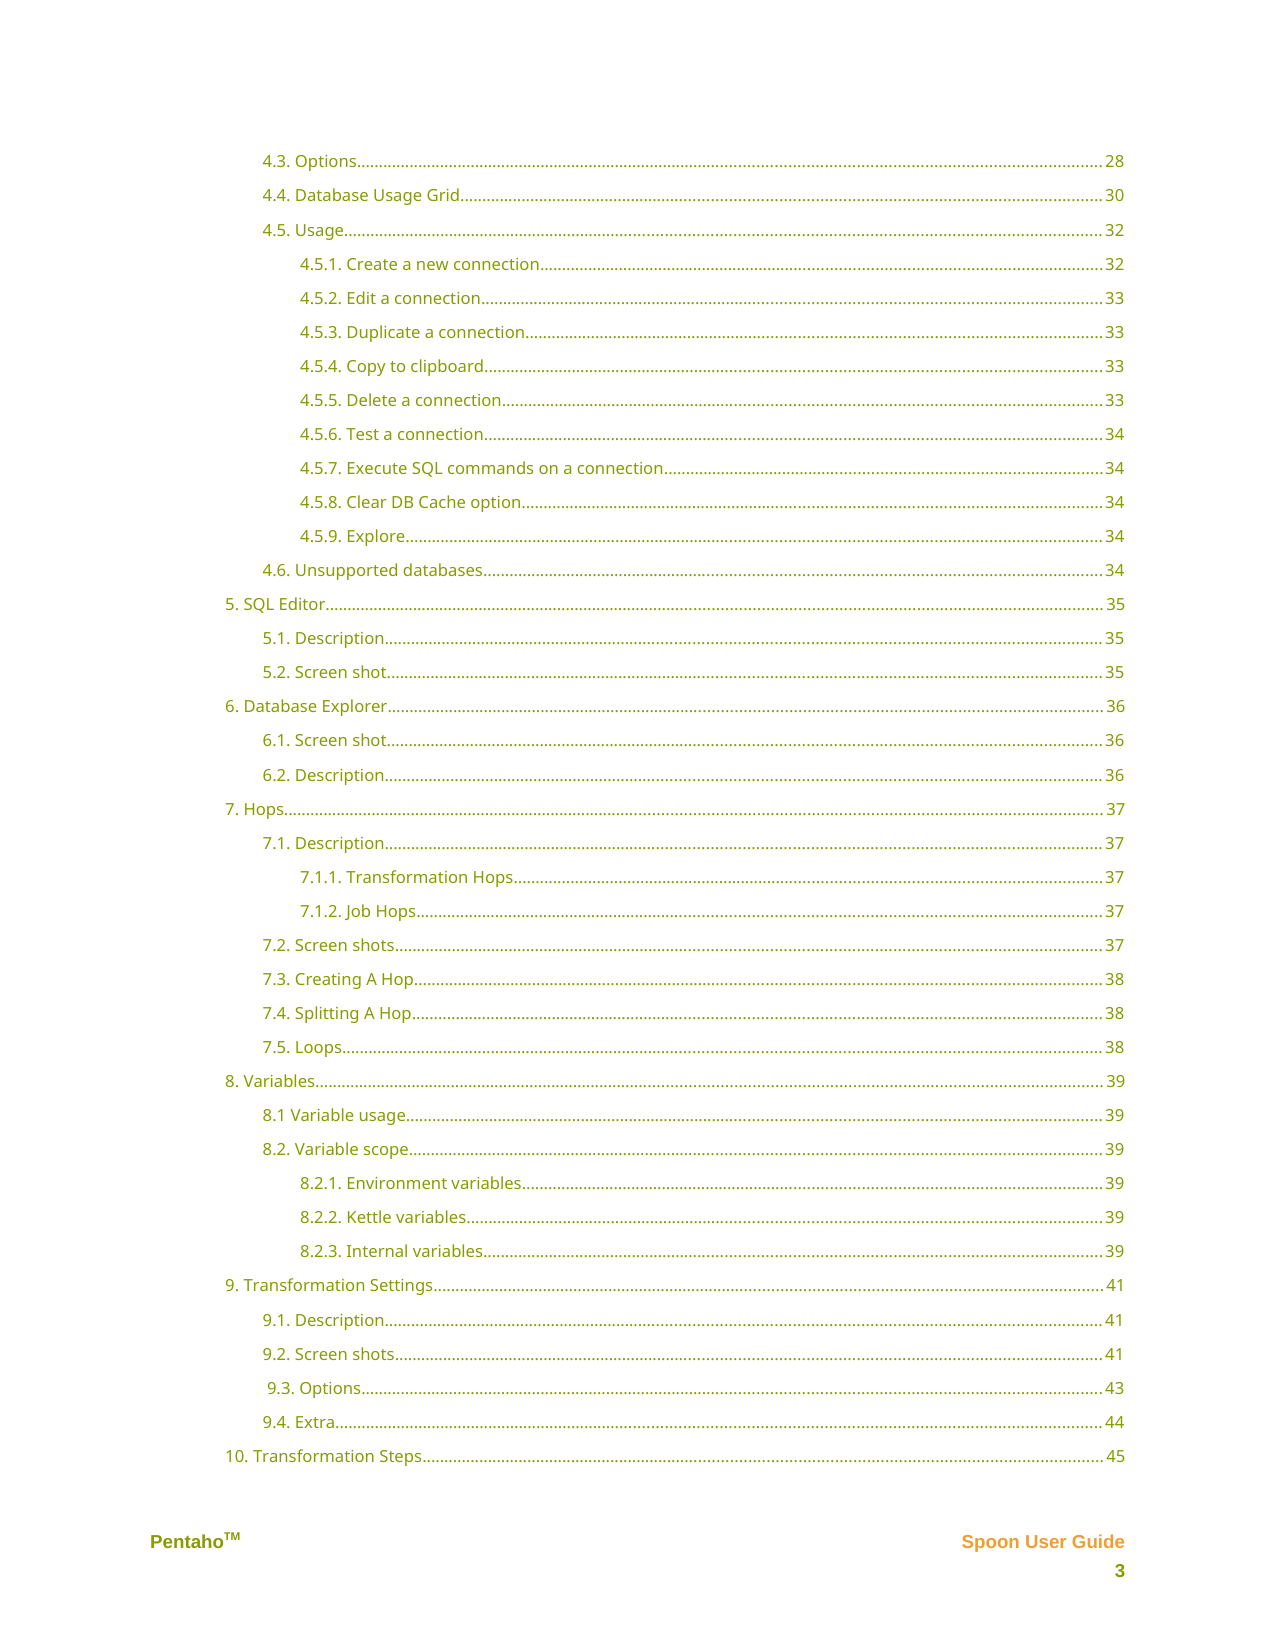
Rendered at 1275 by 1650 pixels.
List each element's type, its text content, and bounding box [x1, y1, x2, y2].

text 4.5.4. Copy to clipboard 33 [300, 354, 1125, 377]
text 9. Transformation Settings 41 [225, 1274, 1200, 1297]
text 6. Database Explorer 36 [225, 695, 1200, 718]
text 7.1. Description 37 [262, 831, 1125, 854]
text 4.5.3. Duplicate a connection 33 [300, 320, 1125, 343]
text 8.2.3. Internal variables 39 [300, 1240, 1125, 1263]
text 8.2.2. Kettle variables 39 [300, 1206, 1125, 1229]
text 9.3. Options 43 [262, 1376, 1125, 1399]
text 6.1. Screen shot 36 [262, 729, 1125, 752]
text 7. Hops 37 [225, 797, 1200, 820]
text 4.5. Usage 32 [262, 218, 1125, 241]
text 8. Variables 39 [225, 1070, 1200, 1092]
text 5.2. Screen shot 35 [262, 661, 1125, 684]
text 9.4. Extra 44 [262, 1410, 1125, 1433]
text 4.5.5. Delete a connection 33 [300, 388, 1125, 411]
text 4.6. Unsupported databases 34 [262, 559, 1125, 581]
text 8.2. Variable scope 39 [262, 1138, 1125, 1161]
text 9.2. Screen shots 41 [262, 1342, 1125, 1365]
text 8.1 Variable usage 39 [262, 1104, 1125, 1126]
text 7.1.2. Job Hops 37 [300, 899, 1125, 922]
text 4.3. Options 28 [262, 150, 1125, 173]
text 4.5.8. Clear DB Cache option 34 [300, 491, 1125, 513]
text 5. SQL Editor 35 [225, 593, 1200, 616]
text 7.5. Loops 38 [262, 1036, 1125, 1058]
text 7.2. Screen shots 37 [262, 933, 1125, 956]
text 5.1. Description 35 [262, 627, 1125, 649]
text 4.5.9. Explore 34 [300, 525, 1125, 547]
text 6.2. Description 36 [262, 763, 1125, 786]
text 7.1.1. Transformation Hops 37 [300, 865, 1125, 888]
text 4.5.7. Execute SQL commands on a connection 34 [300, 457, 1125, 479]
text 9.1. Description 41 [262, 1308, 1125, 1331]
text 4.4. Database Usage Grid 30 [262, 184, 1125, 207]
text 8.2.1. Environment variables 39 [300, 1172, 1125, 1194]
text 10. Transformation Steps 45 [225, 1444, 1200, 1467]
text 4.5.2. Edit a connection 33 [300, 286, 1125, 309]
text 7.4. Splitting A Hop 38 [262, 1002, 1125, 1024]
text 4.5.1. Create a new connection 32 [300, 252, 1125, 275]
text 7.3. Creating A Hop 38 [262, 967, 1125, 990]
text 4.5.6. Test a connection 34 [300, 422, 1125, 445]
